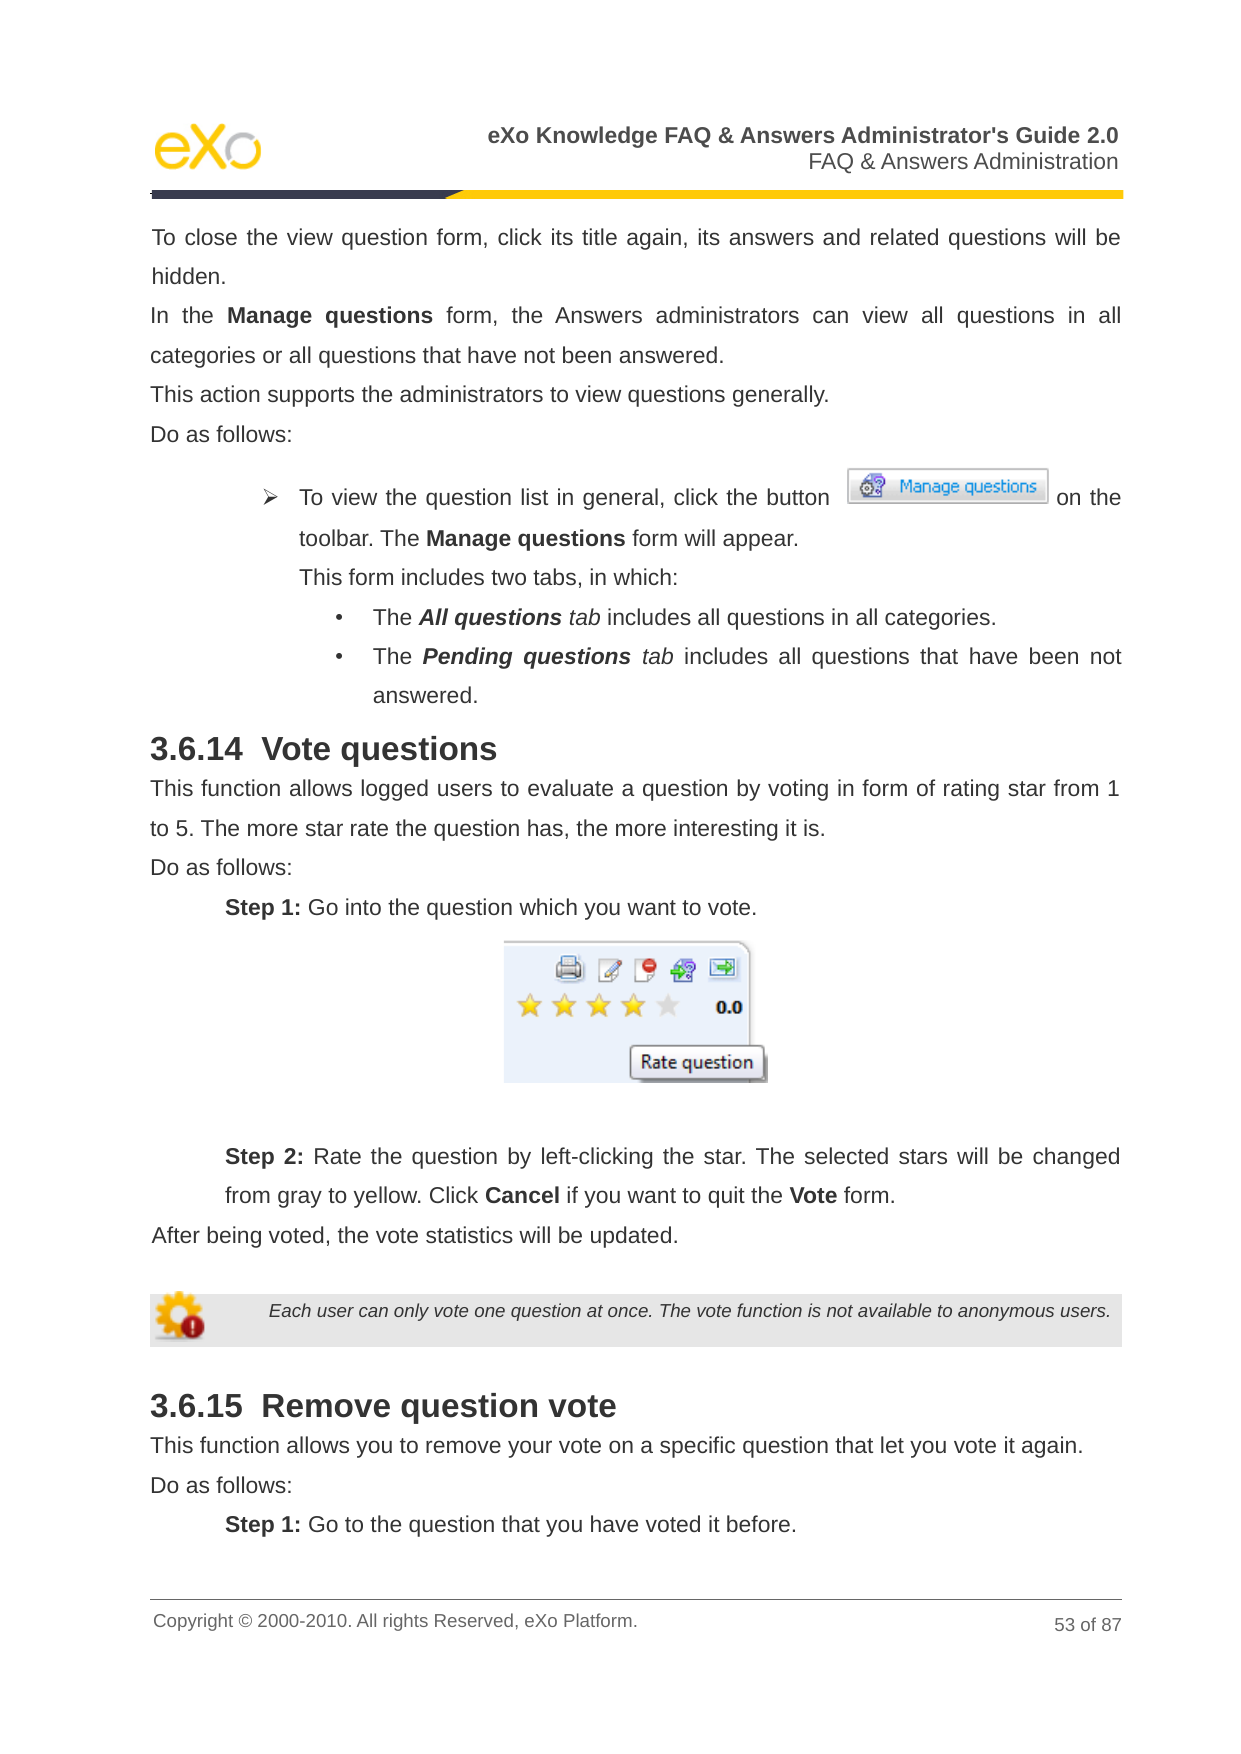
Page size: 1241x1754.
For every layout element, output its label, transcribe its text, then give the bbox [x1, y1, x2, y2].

subtitle Remove question vote [150, 1386, 1122, 1425]
picture [151, 190, 1124, 199]
list Step 2: Rate the question by left-clicking the star. The selected stars will be changed from gray to yellow. Click Cancel if you want to quit the Vote form. [187, 1143, 1122, 1209]
text In the Manage questions form, the Answers administrators can view all questions in all categories or all questions that have not been answered. [150, 302, 1122, 368]
list To view the question list in general, click the button on the toolbar. The Manage questions form will appear. [261, 460, 1122, 551]
picture [155, 123, 262, 170]
picture [154, 1291, 205, 1342]
subtitle Vote questions [150, 729, 1122, 768]
table_header Each user can only vote one question at once. The vote function is not available to anonymous users. [189, 1295, 1121, 1346]
list The Pending questions tab includes all questions that have been not answered. [335, 643, 1122, 709]
text Do as follows: [150, 854, 1122, 881]
list Step 1: Go to the question that you have voted it before. [187, 1511, 1122, 1537]
list The All questions tab includes all questions in all categories. [335, 603, 1122, 630]
list After being voted, the vote statistics will be updated. [114, 1222, 1122, 1248]
text Do as follows: [150, 421, 1122, 447]
list Step 1: Go into the question which you want to vote. [187, 894, 1122, 920]
text This action supports the administrators to view questions generally. [150, 381, 1122, 408]
text This function allows logged users to evaluate a question by voting in form of rating star from 1 to 5. The more star rate the question has, the more interesting it is. [150, 775, 1122, 841]
list To close the view question form, click its title again, its answers and related questions will be hidden. [114, 223, 1122, 289]
picture [847, 467, 1049, 504]
text This function allows you to remove your vote on a specific question that let you vote it again. [150, 1432, 1122, 1458]
picture [503, 940, 768, 1083]
text Do as follows: [150, 1472, 1122, 1498]
table_header [151, 1295, 188, 1346]
list This form includes two tabs, in which: [261, 564, 1122, 590]
